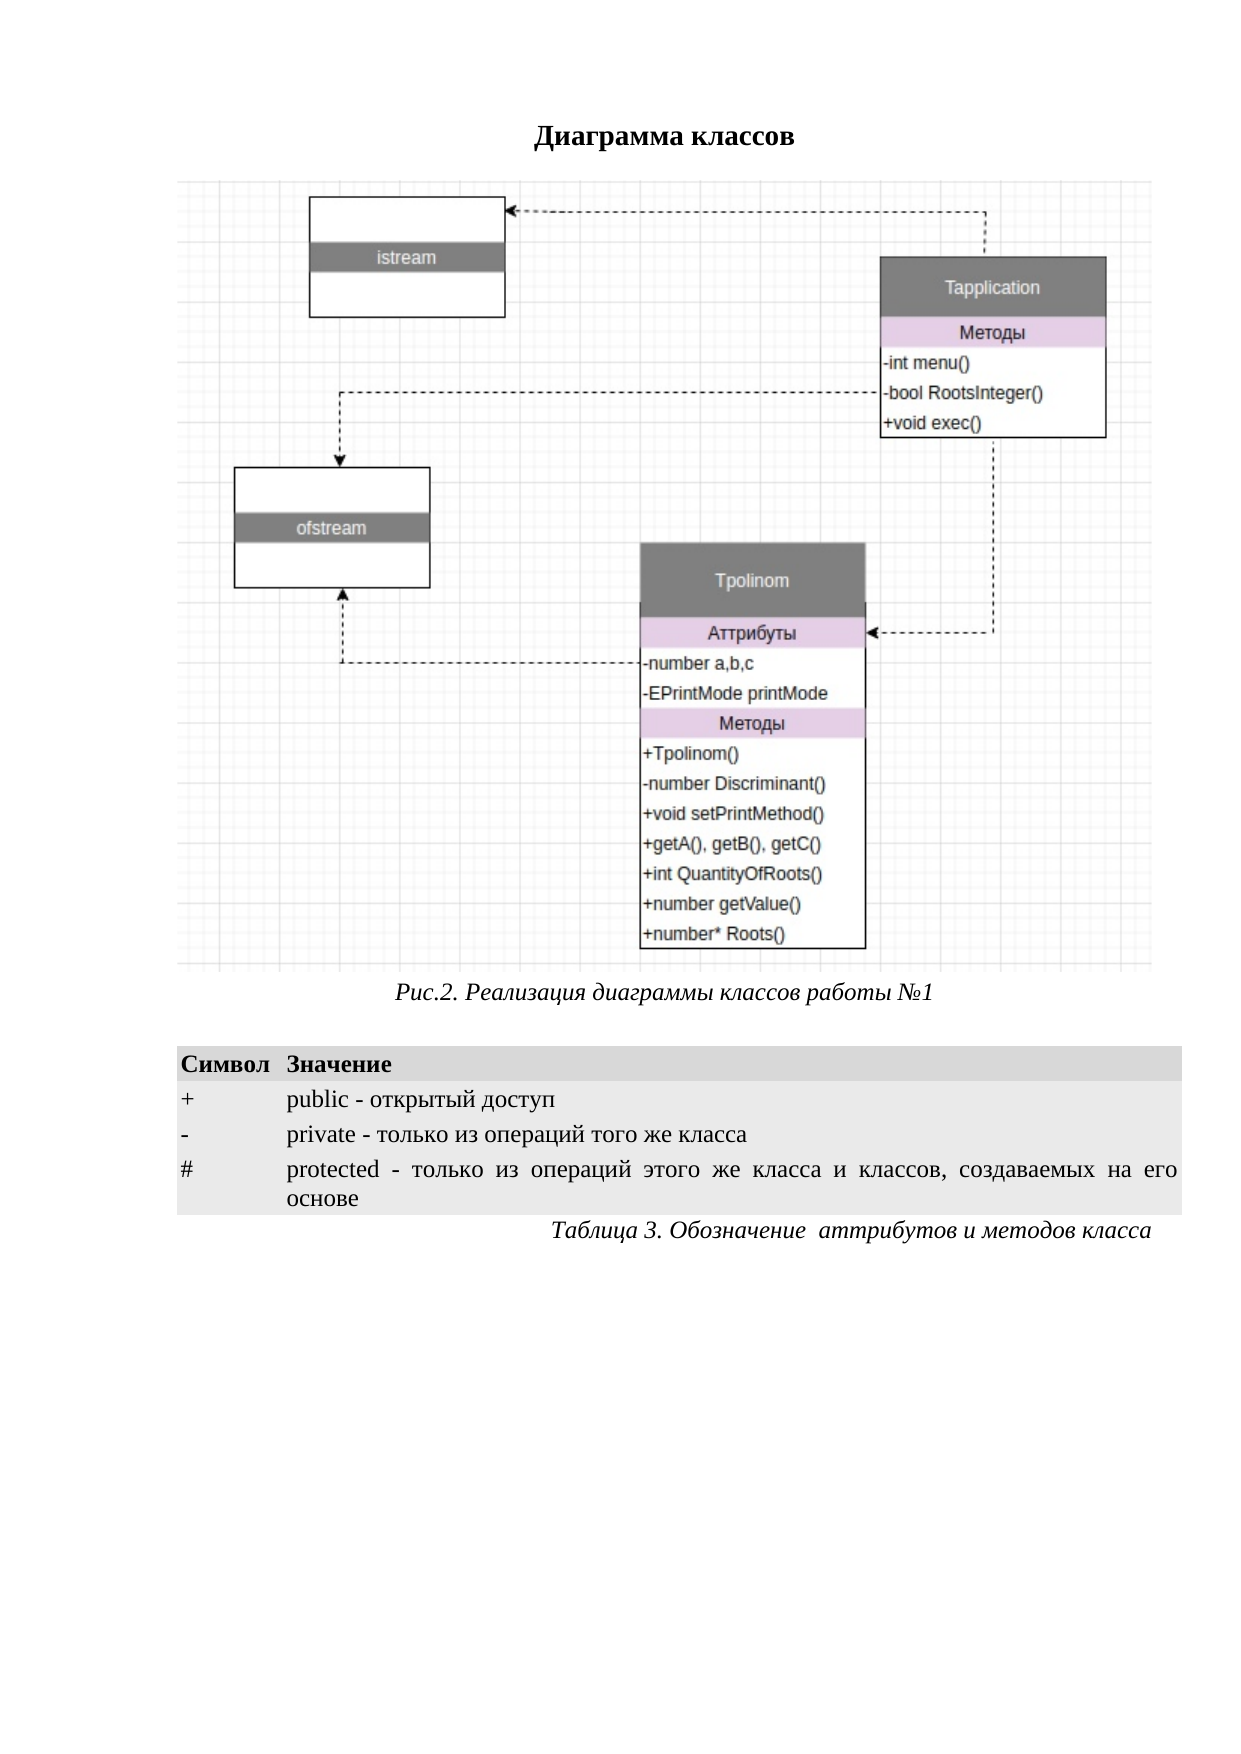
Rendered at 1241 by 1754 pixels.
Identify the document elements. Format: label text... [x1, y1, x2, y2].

table_header Значение [283, 1046, 1182, 1081]
table_cell - [177, 1116, 283, 1151]
table_cell protected - только из операций этого же класса и классов, создаваемых на его основе [283, 1151, 1182, 1215]
table_cell public - открытый доступ [283, 1081, 1182, 1116]
table_cell # [177, 1151, 283, 1215]
picture [177, 180, 1152, 972]
text Рис.2. Реализация диаграммы классов работы №1 [177, 972, 1152, 1006]
table_cell + [177, 1081, 283, 1116]
text Диаграмма классов [177, 118, 1152, 152]
table_cell private - только из операций того же класса [283, 1116, 1182, 1151]
text Таблица 3. Обозначение аттрибутов и методов класса [177, 1215, 1152, 1244]
table_header Символ [177, 1046, 283, 1081]
